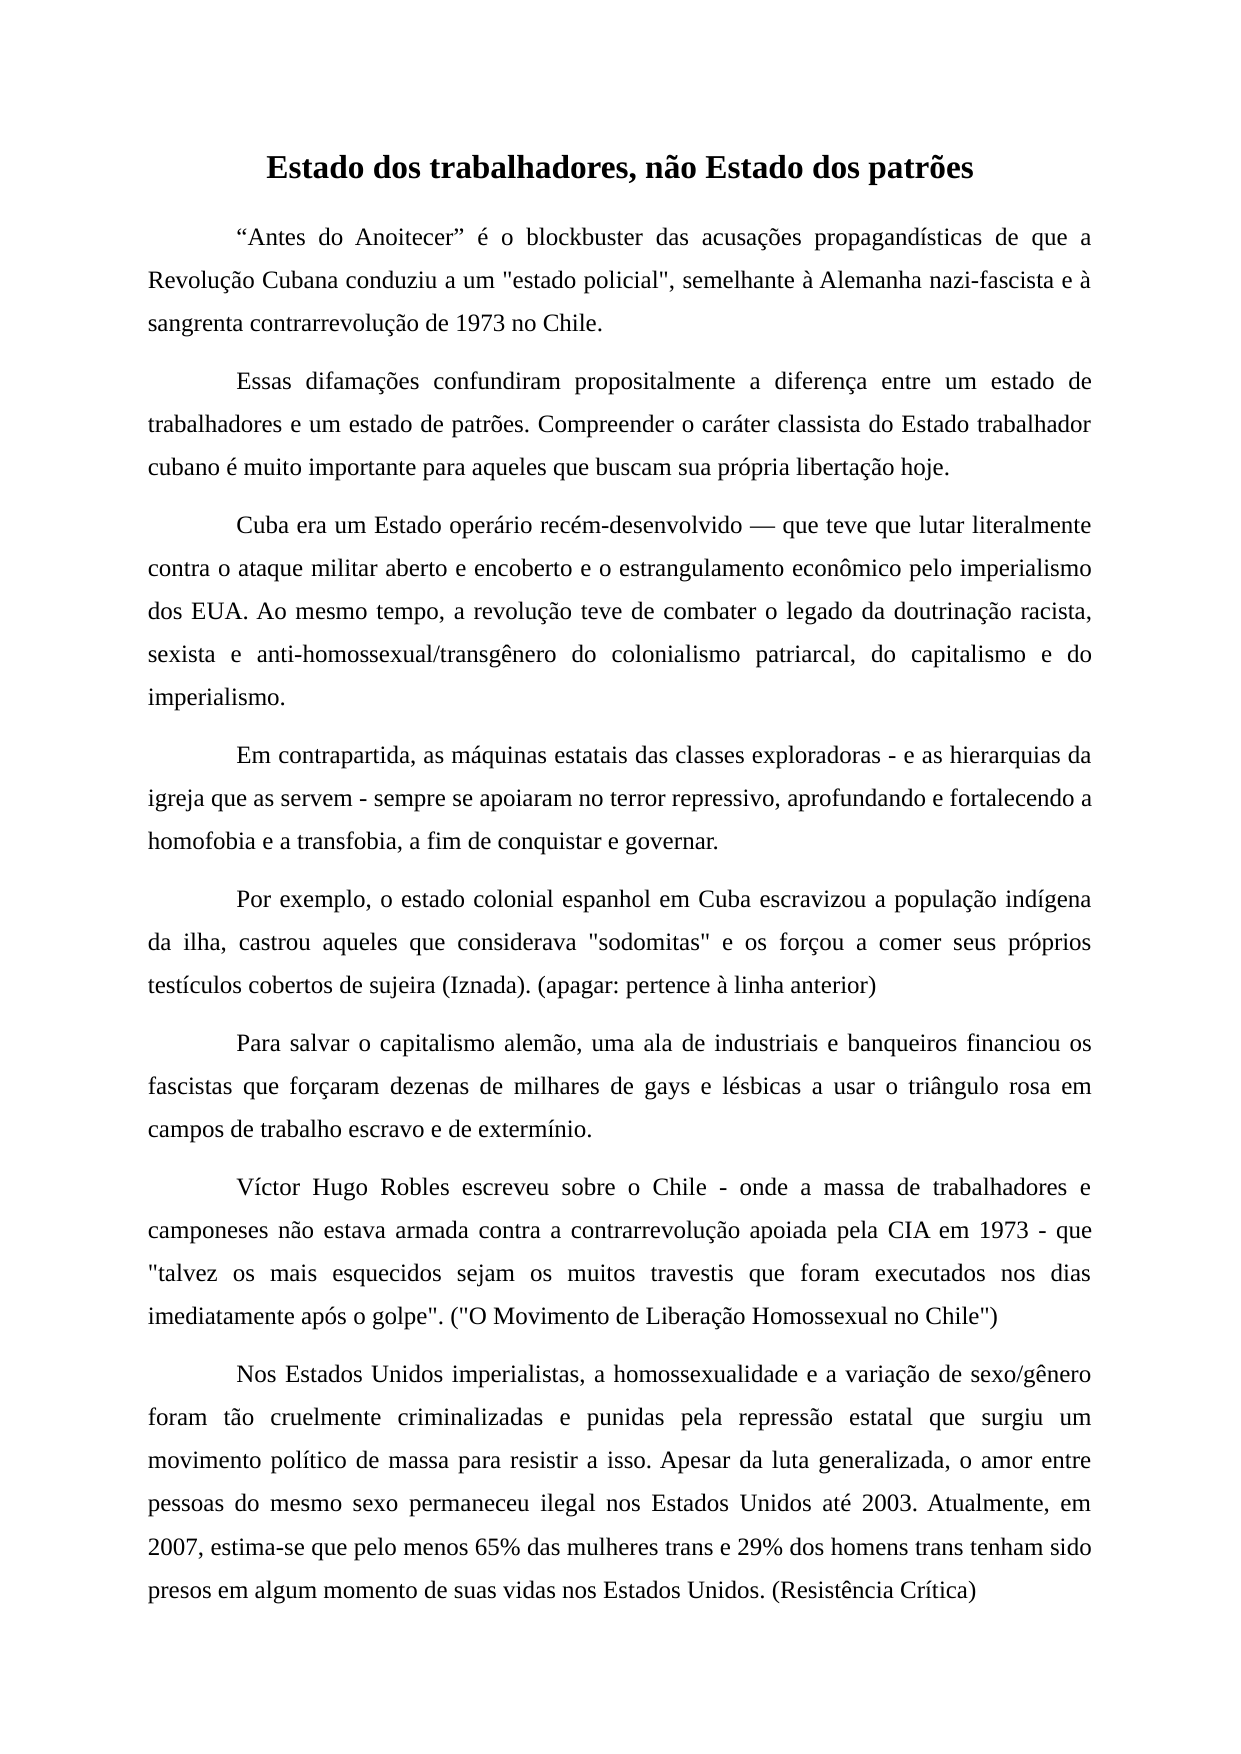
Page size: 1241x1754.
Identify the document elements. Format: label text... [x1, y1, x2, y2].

text Cuba era um Estado operário recém-desenvolvido — que teve que lutar literalmente contra o ataque militar aberto e encoberto e o estrangulamento econômico pelo imperialismo dos EUA. Ao mesmo tempo, a revolução teve de combater o legado da doutrinação racista, sexista e anti-homossexual/transgênero do colonialismo patriarcal, do capitalismo e do imperialismo. [148, 510, 1093, 711]
text Víctor Hugo Robles escreveu sobre o Chile - onde a massa de trabalhadores e camponeses não estava armada contra a contrarrevolução apoiada pela CIA em 1973 - que "talvez os mais esquecidos sejam os muitos travestis que foram executados nos dias imediatamente após o golpe". ("O Movimento de Liberação Homossexual no Chile") [148, 1172, 1093, 1330]
text “Antes do Anoitecer” é o blockbuster das acusações propagandísticas de que a Revolução Cubana conduziu a um "estado policial", semelhante à Alemanha nazi-fascista e à sangrenta contrarrevolução de 1973 no Chile. [148, 222, 1093, 337]
text Essas difamações confundiram propositalmente a diferença entre um estado de trabalhadores e um estado de patrões. Compreender o caráter classista do Estado trabalhador cubano é muito importante para aqueles que buscam sua própria libertação hoje. [148, 366, 1093, 481]
text Em contrapartida, as máquinas estatais das classes exploradoras - e as hierarquias da igreja que as servem - sempre se apoiaram no terror repressivo, aprofundando e fortalecendo a homofobia e a transfobia, a fim de conquistar e governar. [148, 740, 1093, 855]
text Por exemplo, o estado colonial espanhol em Cuba escravizou a população indígena da ilha, castrou aqueles que considerava "sodomitas" e os forçou a comer seus próprios testículos cobertos de sujeira (Iznada). (apagar: pertence à linha anterior) [148, 884, 1093, 999]
text Nos Estados Unidos imperialistas, a homossexualidade e a variação de sexo/gênero foram tão cruelmente criminalizadas e punidas pela repressão estatal que surgiu um movimento político de massa para resistir a isso. Apesar da luta generalizada, o amor entre pessoas do mesmo sexo permaneceu ilegal nos Estados Unidos até 2003. Atualmente, em 2007, estima-se que pelo menos 65% das mulheres trans e 29% dos homens trans tenham sido presos em algum momento de suas vidas nos Estados Unidos. (Resistência Crítica) [148, 1359, 1093, 1603]
subtitle Estado dos trabalhadores, não Estado dos patrões [148, 148, 1093, 186]
text Para salvar o capitalismo alemão, uma ala de industriais e banqueiros financiou os fascistas que forçaram dezenas de milhares de gays e lésbicas a usar o triângulo rosa em campos de trabalho escravo e de extermínio. [148, 1028, 1093, 1143]
